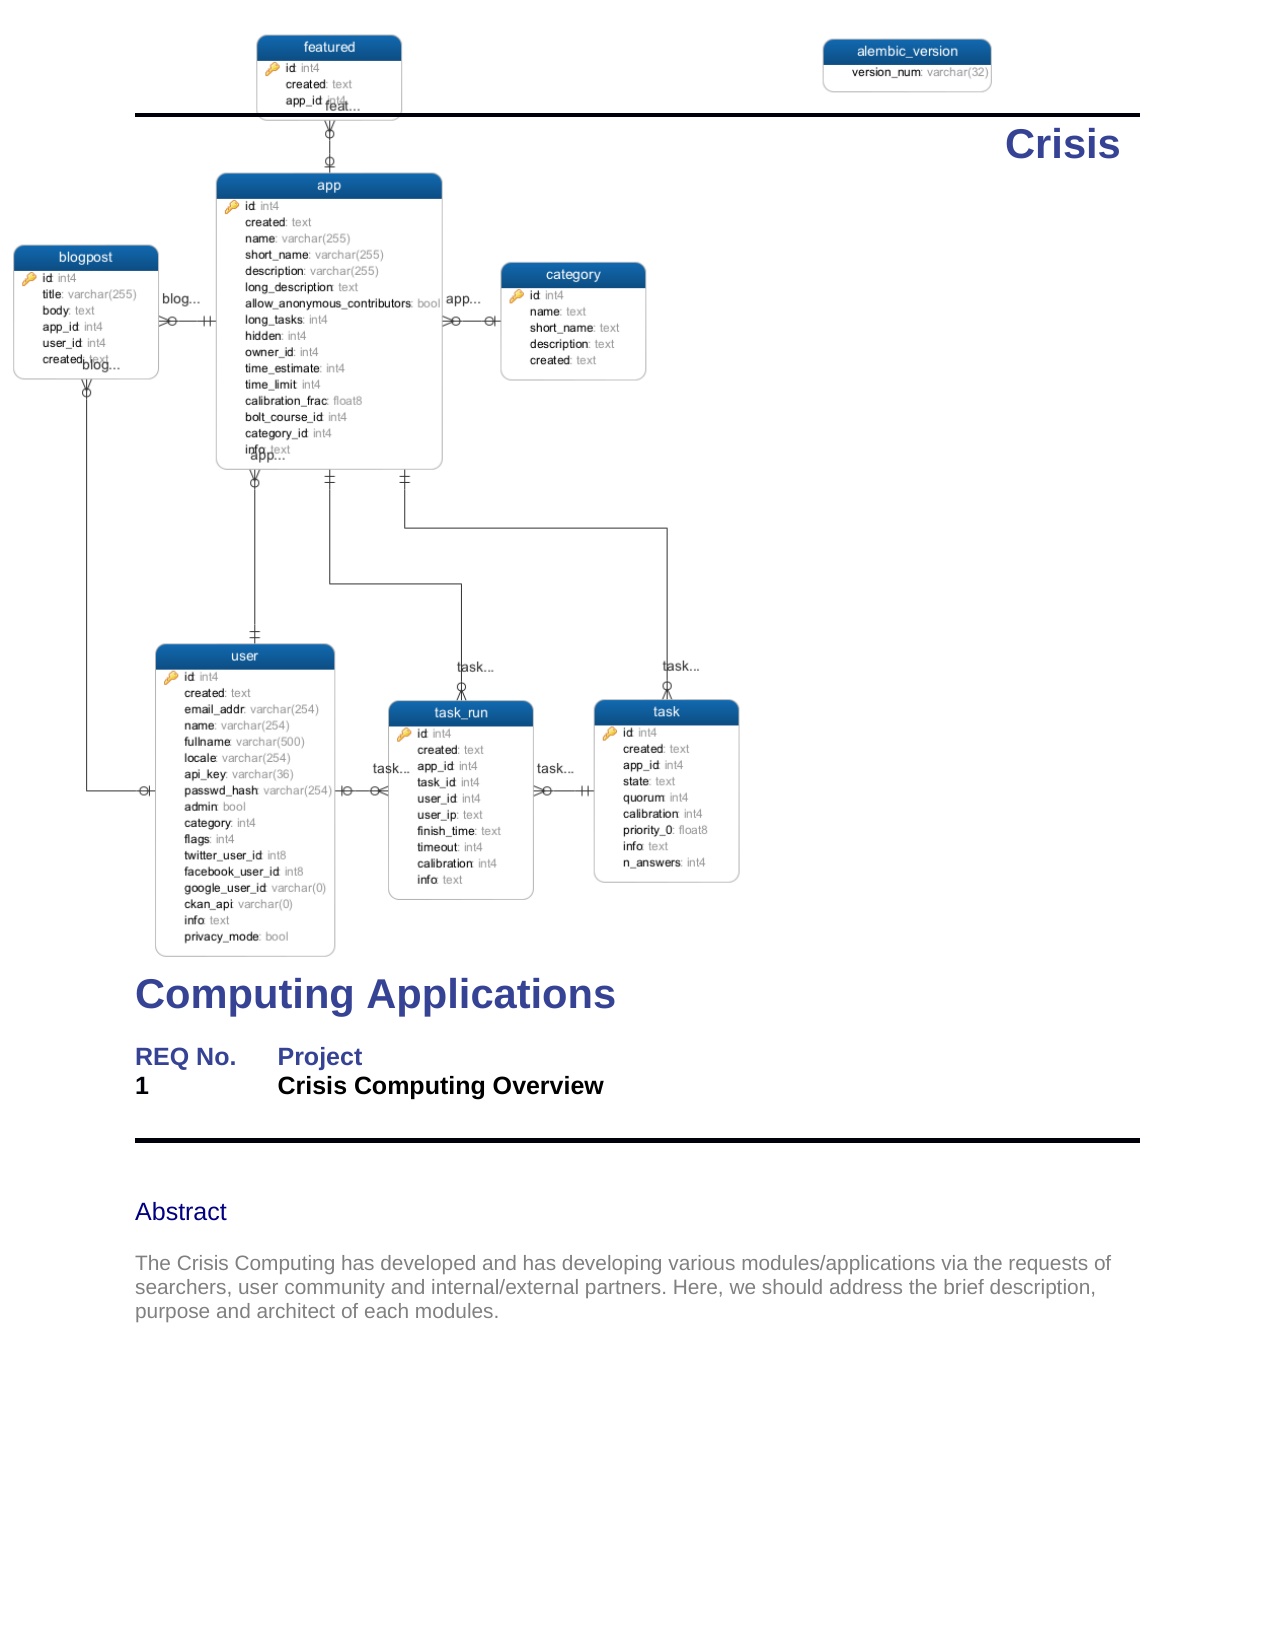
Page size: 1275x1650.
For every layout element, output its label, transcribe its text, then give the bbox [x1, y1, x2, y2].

text Abstract [135, 1197, 1140, 1226]
table_header REQ No. 1 [124, 1043, 266, 1100]
table_header Project Crisis Computing Overview [266, 1043, 1151, 1100]
text The Crisis Computing has developed and has developing various modules/applications via the requests of searchers, user community and internal/external partners. Here, we should address the brief description, purpose and architect of each modules. [135, 1251, 1140, 1322]
title Crisis Computing Applications [135, 117, 1140, 1017]
picture [0, 0, 1005, 970]
